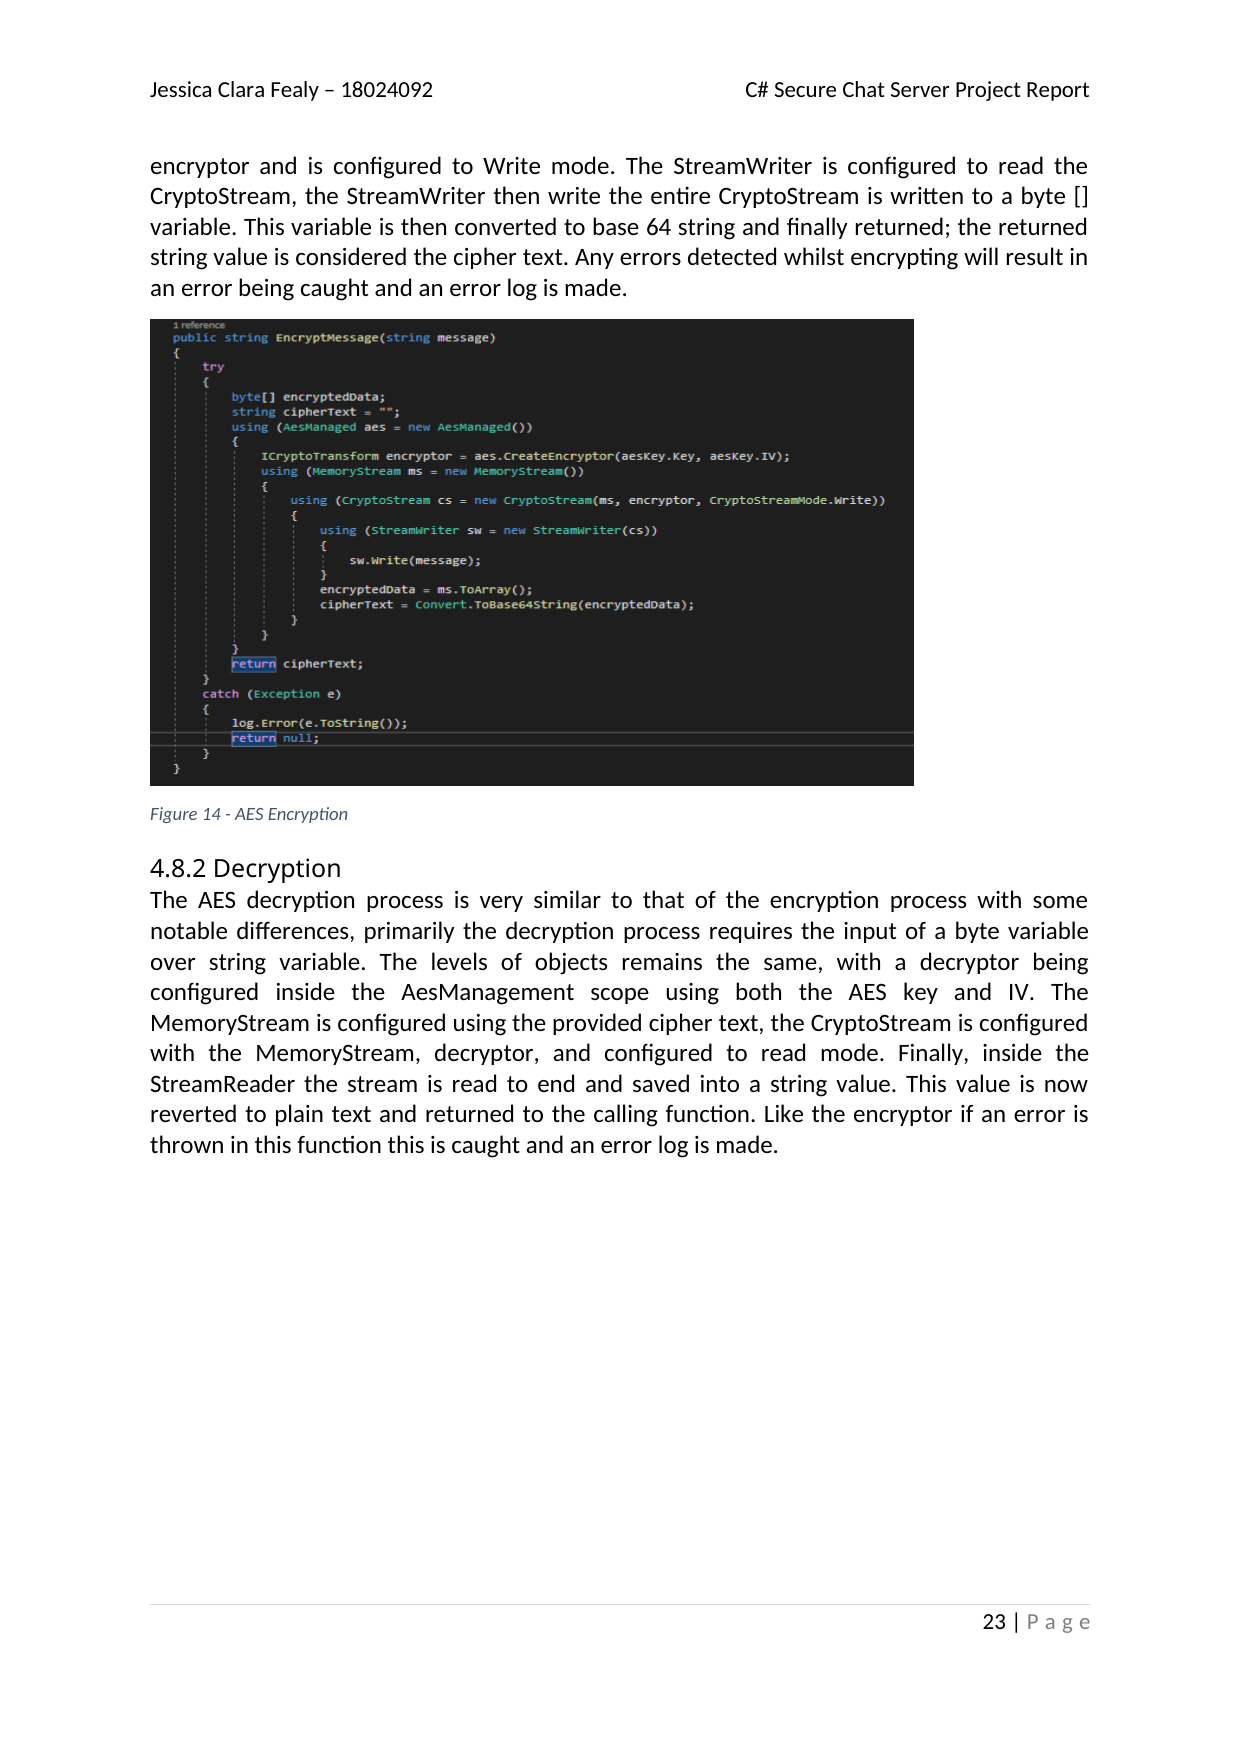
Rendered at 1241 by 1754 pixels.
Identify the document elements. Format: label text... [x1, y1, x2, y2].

text Figure 14 - AES Encryption [150, 803, 1090, 826]
text encryptor and is configured to Write mode. The StreamWriter is configured to read the CryptoStream, the StreamWriter then write the entire CryptoStream is written to a byte [] variable. This variable is then converted to base 64 string and finally returned; the returned string value is considered the cipher text. Any errors detected whilst encrypting will result in an error being caught and an error log is made. [150, 150, 1090, 303]
text The AES decryption process is very similar to that of the encryption process with some notable differences, primarily the decryption process requires the input of a byte variable over string variable. The levels of objects remains the same, with a decryptor being configured inside the AesManagement scope using both the AES key and IV. The MemoryStream is configured using the provided cipher text, the CryptoStream is configured with the MemoryStream, decryptor, and configured to read mode. Finally, inside the StreamReader the stream is read to end and saved into a string value. This value is now reverted to plain text and returned to the calling function. Like the encryptor if an error is thrown in this function this is caught and an error log is made. [150, 884, 1090, 1159]
subtitle 4.8.2 Decryption [150, 851, 1090, 884]
